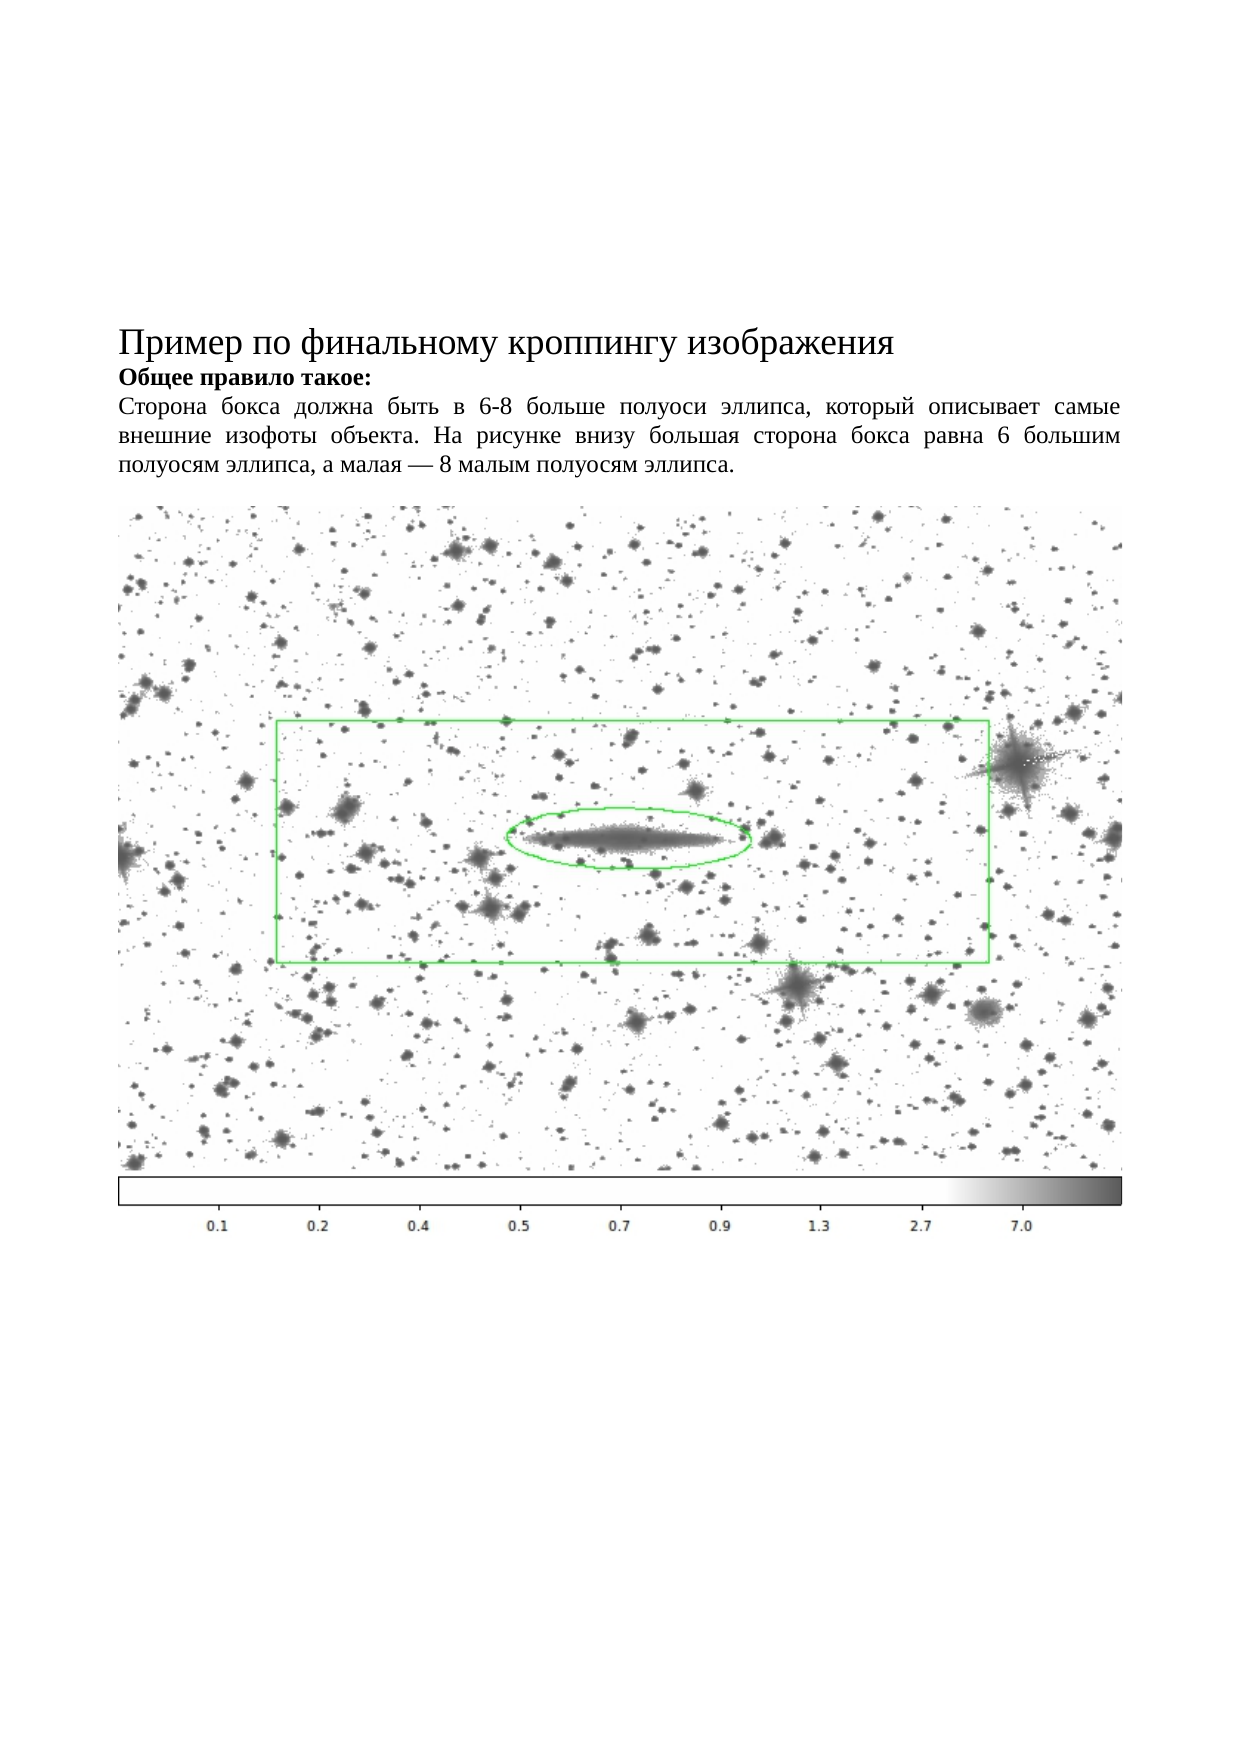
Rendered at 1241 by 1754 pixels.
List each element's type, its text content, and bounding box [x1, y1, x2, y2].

text Сторона бокса должна быть в 6-8 больше полуоси эллипса, который описывает самые внешние изофоты объекта. На рисунке внизу большая сторона бокса равна 6 большим полуосям эллипса, а малая — 8 малым полуосям эллипса. [118, 391, 1122, 477]
text Пример по финальному кроппингу изображения [118, 319, 1122, 362]
text Общее правило такое: [118, 362, 1122, 391]
picture [118, 506, 1123, 1243]
